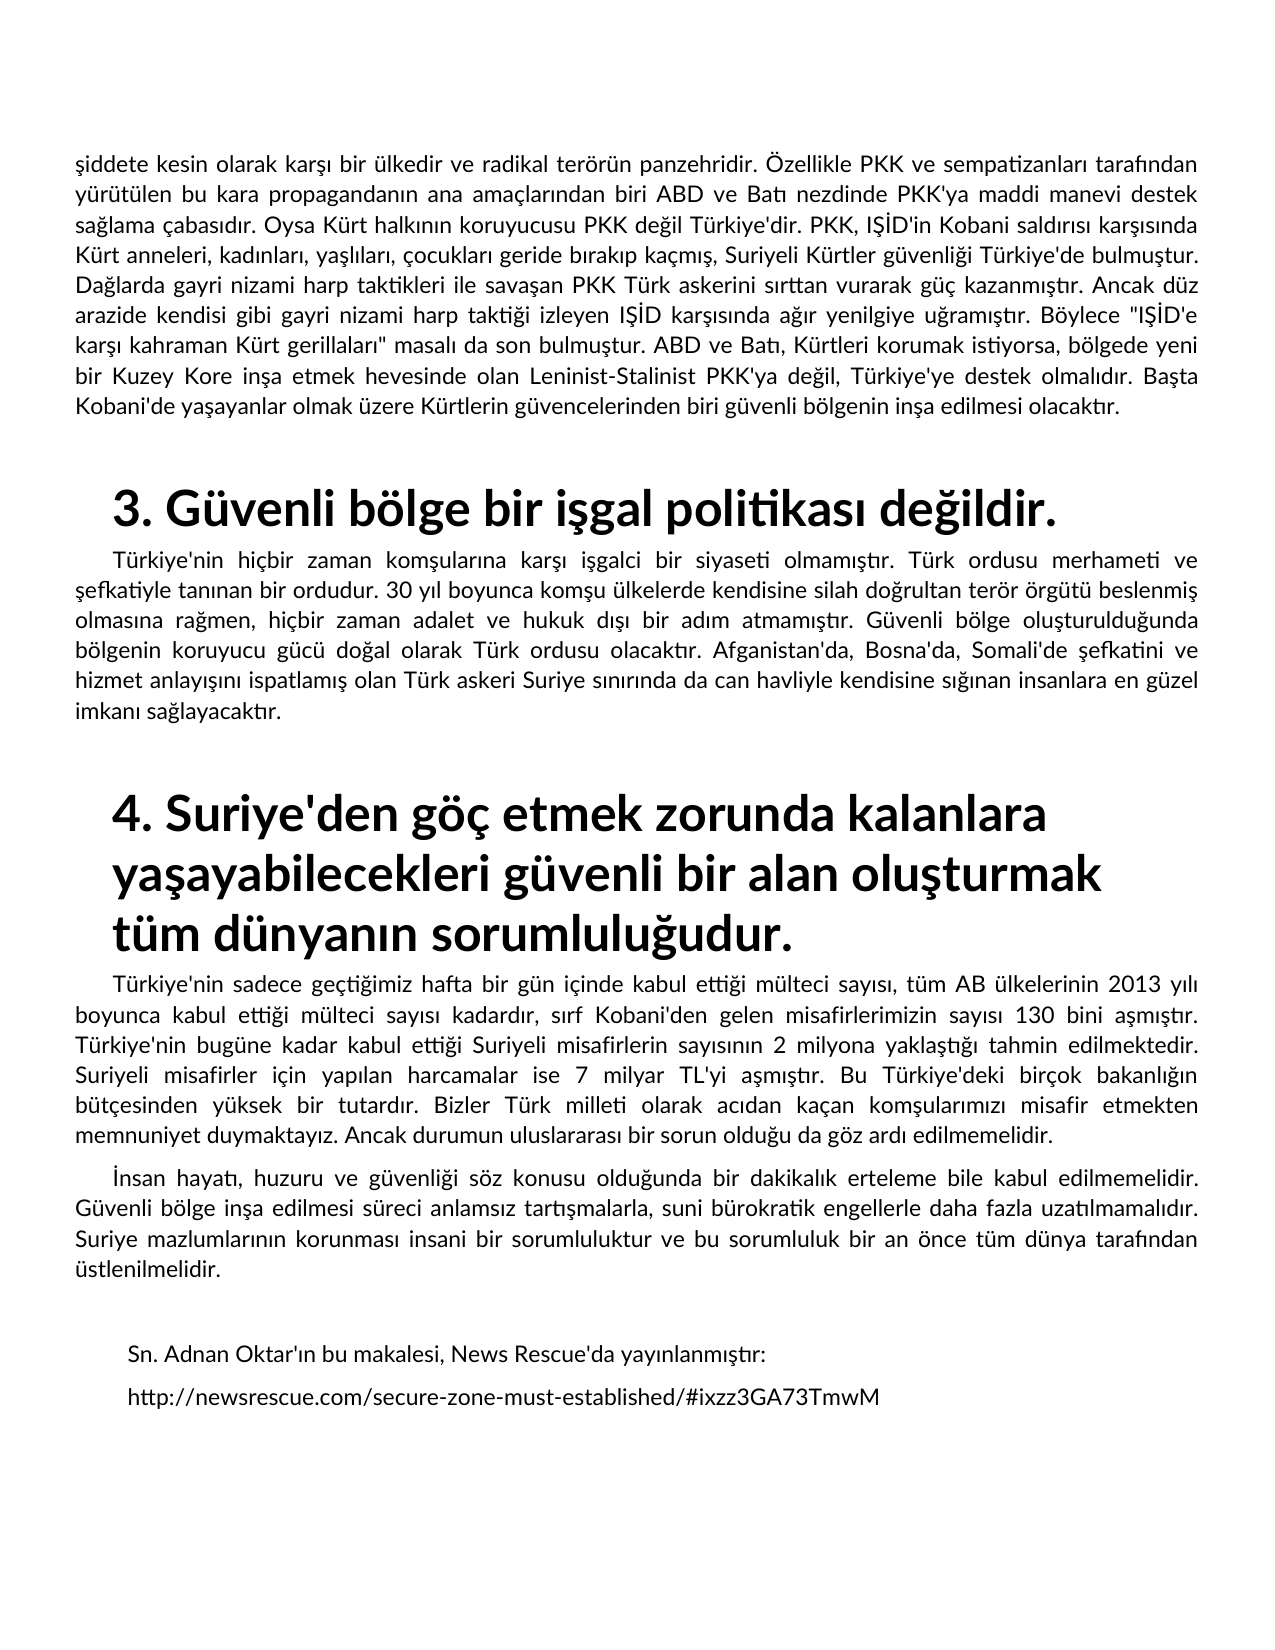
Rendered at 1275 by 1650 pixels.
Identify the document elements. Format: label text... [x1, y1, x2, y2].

text Türkiye'nin hiçbir zaman komşularına karşı işgalci bir siyaseti olmamıştır. Türk ordusu merhameti ve şefkatiyle tanınan bir ordudur. 30 yıl boyunca komşu ülkelerde kendisine silah doğrultan terör örgütü beslenmiş olmasına rağmen, hiçbir zaman adalet ve hukuk dışı bir adım atmamıştır. Güvenli bölge oluşturulduğunda bölgenin koruyucu gücü doğal olarak Türk ordusu olacaktır. Afganistan'da, Bosna'da, Somali'de şefkatini ve hizmet anlayışını ispatlamış olan Türk askeri Suriye sınırında da can havliyle kendisine sığınan insanlara en güzel imkanı sağlayacaktır. [75, 545, 1200, 724]
subtitle 3. Güvenli bölge bir işgal politikası değildir. [112, 477, 1200, 537]
text İnsan hayatı, huzuru ve güvenliği söz konusu olduğunda bir dakikalık erteleme bile kabul edilmemelidir. Güvenli bölge inşa edilmesi süreci anlamsız tartışmalarla, suni bürokratik engellerle daha fazla uzatılmamalıdır. Suriye mazlumlarının korunması insani bir sorumluluktur ve bu sorumluluk bir an önce tüm dünya tarafından üstlenilmelidir. [75, 1164, 1200, 1282]
text Türkiye'nin sadece geçtiğimiz hafta bir gün içinde kabul ettiği mülteci sayısı, tüm AB ülkelerinin 2013 yılı boyunca kabul ettiği mülteci sayısı kadardır, sırf Kobani'den gelen misafirlerimizin sayısı 130 bini aşmıştır. Türkiye'nin bugüne kadar kabul ettiği Suriyeli misafirlerin sayısının 2 milyona yaklaştığı tahmin edilmektedir. Suriyeli misafirler için yapılan harcamalar ise 7 milyar TL'yi aşmıştır. Bu Türkiye'deki birçok bakanlığın bütçesinden yüksek bir tutardır. Bizler Türk milleti olarak acıdan kaçan komşularımızı misafir etmekten memnuniyet duymaktayız. Ancak durumun uluslararası bir sorun olduğu da göz ardı edilmemelidir. [75, 970, 1200, 1149]
text şiddete kesin olarak karşı bir ülkedir ve radikal terörün panzehridir. Özellikle PKK ve sempatizanları tarafından yürütülen bu kara propagandanın ana amaçlarından biri ABD ve Batı nezdinde PKK'ya maddi manevi destek sağlama çabasıdır. Oysa Kürt halkının koruyucusu PKK değil Türkiye'dir. PKK, IŞİD'in Kobani saldırısı karşısında Kürt anneleri, kadınları, yaşlıları, çocukları geride bırakıp kaçmış, Suriyeli Kürtler güvenliği Türkiye'de bulmuştur. Dağlarda gayri nizami harp taktikleri ile savaşan PKK Türk askerini sırttan vurarak güç kazanmıştır. Ancak düz arazide kendisi gibi gayri nizami harp taktiği izleyen IŞİD karşısında ağır yenilgiye uğramıştır. Böylece "IŞİD'e karşı kahraman Kürt gerillaları" masalı da son bulmuştur. ABD ve Batı, Kürtleri korumak istiyorsa, bölgede yeni bir Kuzey Kore inşa etmek hevesinde olan Leninist-Stalinist PKK'ya değil, Türkiye'ye destek olmalıdır. Başta Kobani'de yaşayanlar olmak üzere Kürtlerin güvencelerinden biri güvenli bölgenin inşa edilmesi olacaktır. [75, 150, 1200, 419]
subtitle 4. Suriye'den göç etmek zorunda kalanlara yaşayabilecekleri güvenli bir alan oluşturmak tüm dünyanın sorumluluğudur. [112, 782, 1200, 962]
text Sn. Adnan Oktar'ın bu makalesi, News Rescue'da yayınlanmıştır: [127, 1340, 1177, 1367]
text http://newsrescue.com/secure-zone-must-established/#ixzz3GA73TmwM [127, 1383, 1177, 1410]
